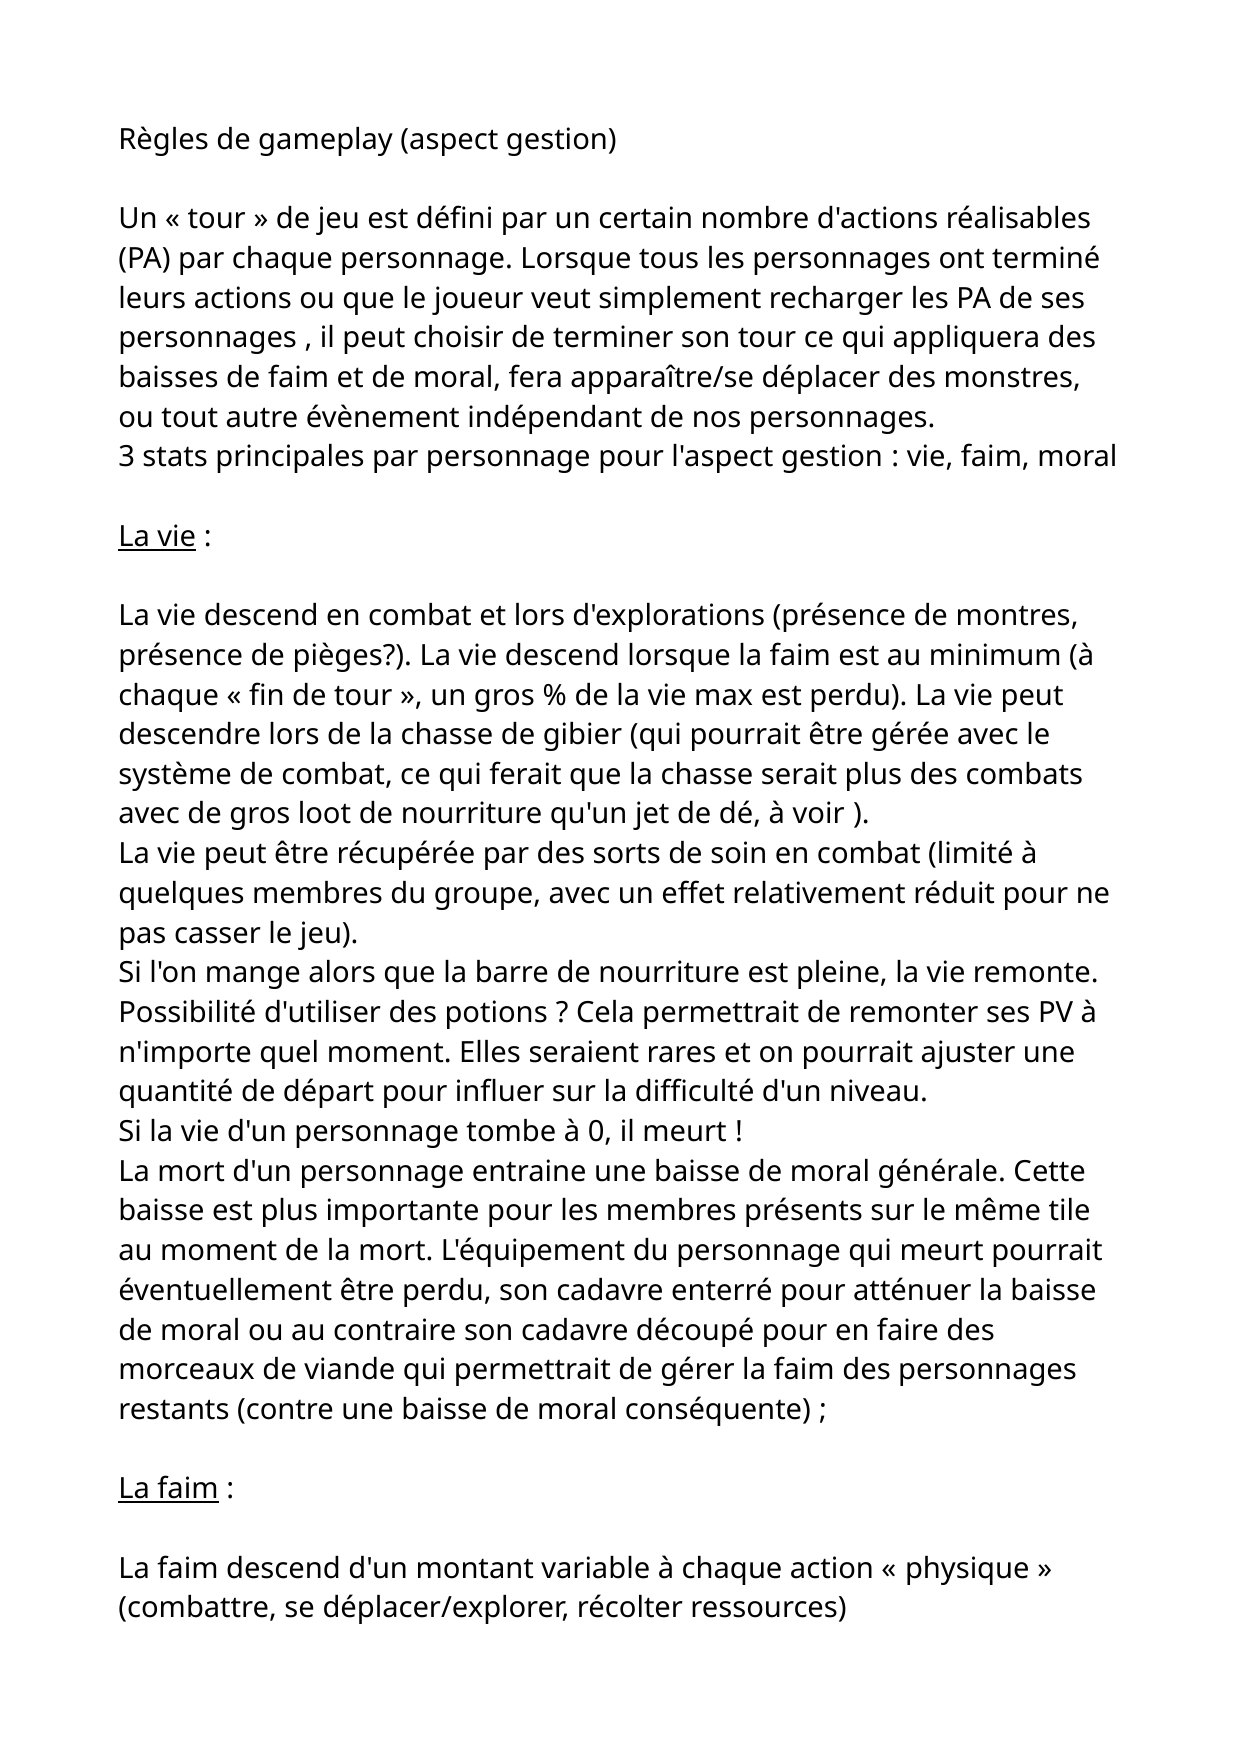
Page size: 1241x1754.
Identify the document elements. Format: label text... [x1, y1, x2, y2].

text La vie peut être récupérée par des sorts de soin en combat (limité à quelques membres du groupe, avec un effet relativement réduit pour ne pas casser le jeu). [118, 832, 1122, 952]
text La faim : [118, 1467, 1122, 1507]
text Un « tour » de jeu est défini par un certain nombre d'actions réalisables (PA) par chaque personnage. Lorsque tous les personnages ont terminé leurs actions ou que le joueur veut simplement recharger les PA de ses personnages , il peut choisir de terminer son tour ce qui appliquera des baisses de faim et de moral, fera apparaître/se déplacer des monstres, ou tout autre évènement indépendant de nos personnages. [118, 197, 1122, 436]
text La faim descend d'un montant variable à chaque action « physique » (combattre, se déplacer/explorer, récolter ressources) [118, 1547, 1122, 1626]
text Si l'on mange alors que la barre de nourriture est pleine, la vie remonte. Possibilité d'utiliser des potions ? Cela permettrait de remonter ses PV à n'importe quel moment. Elles seraient rares et on pourrait ajuster une quantité de départ pour influer sur la difficulté d'un niveau. [118, 952, 1122, 1110]
text 3 stats principales par personnage pour l'aspect gestion : vie, faim, moral [118, 436, 1122, 475]
text La vie descend en combat et lors d'explorations (présence de montres, présence de pièges?). La vie descend lorsque la faim est au minimum (à chaque « fin de tour », un gros % de la vie max est perdu). La vie peut descendre lors de la chasse de gibier (qui pourrait être gérée avec le système de combat, ce qui ferait que la chasse serait plus des combats avec de gros loot de nourriture qu'un jet de dé, à voir ). [118, 594, 1122, 832]
text La vie : [118, 515, 1122, 555]
text Si la vie d'un personnage tombe à 0, il meurt ! [118, 1110, 1122, 1150]
text La mort d'un personnage entraine une baisse de moral générale. Cette baisse est plus importante pour les membres présents sur le même tile au moment de la mort. L'équipement du personnage qui meurt pourrait éventuellement être perdu, son cadavre enterré pour atténuer la baisse de moral ou au contraire son cadavre découpé pour en faire des morceaux de viande qui permettrait de gérer la faim des personnages restants (contre une baisse de moral conséquente) ; [118, 1150, 1122, 1428]
text Règles de gameplay (aspect gestion) [118, 118, 1122, 158]
